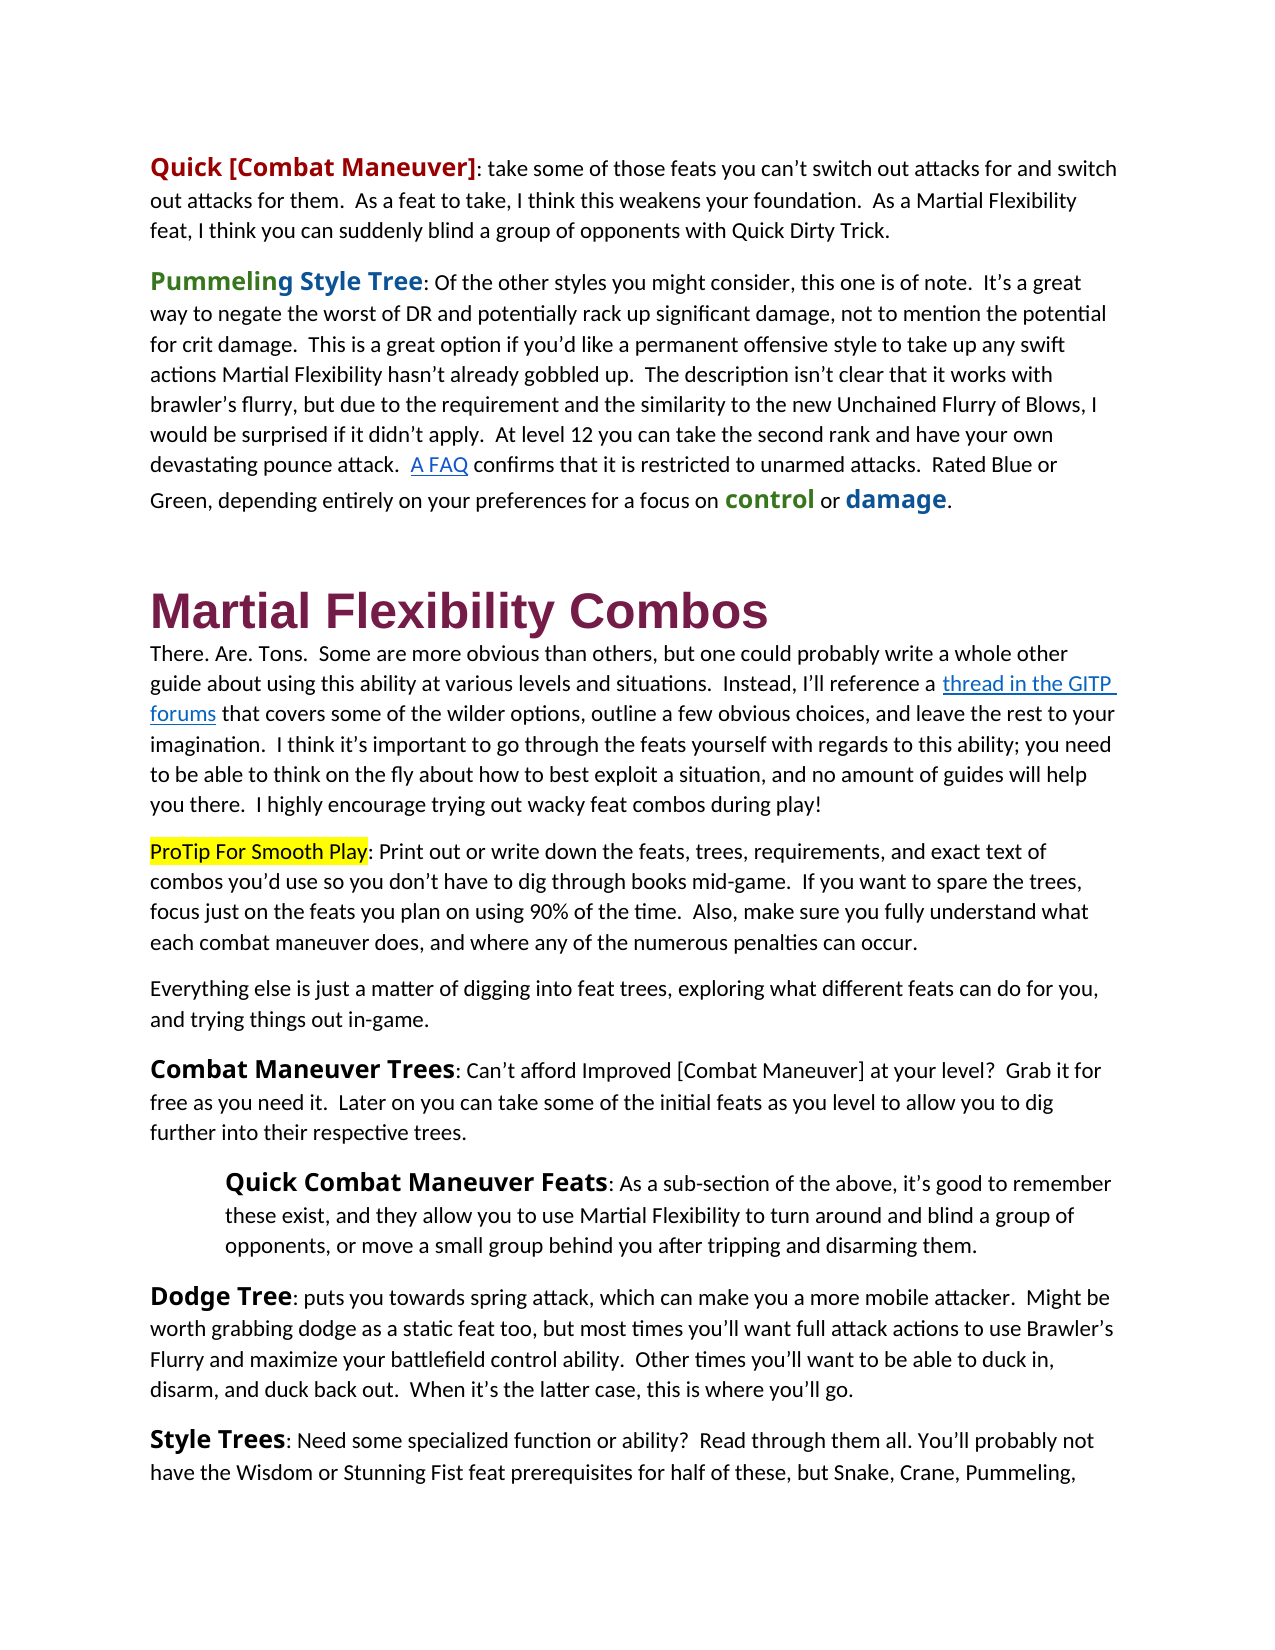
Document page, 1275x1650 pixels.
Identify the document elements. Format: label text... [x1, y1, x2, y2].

text ProTip For Smooth Play: Print out or write down the feats, trees, requirements, and exact text of combos you’d use so you don’t have to dig through books mid-game. If you want to spare the trees, focus just on the feats you plan on using 90% of the time. Also, make sure you fully understand what each combat maneuver does, and where any of the numerous penalties can occur. [150, 837, 1125, 956]
text Style Trees: Need some specialized function or ability? Read through them all. You’ll probably not have the Wisdom or Stunning Fist feat prerequisites for half of these, but Snake, Crane, Pummeling, [150, 1422, 1125, 1486]
text Pummeling Style Tree: Of the other styles you might consider, this one is of note. It’s a great way to negate the worst of DR and potentially rack up significant damage, not to mention the potential for crit damage. This is a great option if you’d like a permanent offensive style to take up any swift actions Martial Flexibility hasn’t already gobbled up. The description isn’t clear that it works with brawler’s flurry, but due to the requirement and the similarity to the new Unchained Flurry of Blows, I would be surprised if it didn’t apply. At level 12 you can take the second rank and have your own devastating pounce attack. A FAQ confirms that it is restricted to unarmed attacks. Rated Blue or Green, depending entirely on your preferences for a focus on control or damage. [150, 263, 1125, 515]
text Quick Combat Maneuver Feats: As a sub-section of the above, it’s good to remember these exist, and they allow you to use Martial Flexibility to turn around and blind a group of opponents, or move a small group behind you after tripping and disarming them. [225, 1165, 1125, 1259]
text Quick [Combat Maneuver]: take some of those feats you can’t switch out attacks for and switch out attacks for them. As a feat to take, I think this weakens your foundation. As a Martial Flexibility feat, I think you can suddenly blind a group of opponents with Quick Dirty Trick. [150, 150, 1125, 244]
text Combat Maneuver Trees: Can’t afford Improved [Combat Maneuver] at your level? Grab it for free as you need it. Later on you can take some of the initial feats as you level to allow you to dig further into their respective trees. [150, 1052, 1125, 1146]
text Dodge Tree: puts you towards spring attack, which can make you a more mobile attacker. Might be worth grabbing dodge as a static feat too, but most times you’ll want full attack actions to use Brawler’s Flurry and maximize your battlefield control ability. Other times you’ll want to be able to duck in, disarm, and duck back out. When it’s the latter case, this is where you’ll go. [150, 1278, 1125, 1403]
text Martial Flexibility Combos [150, 582, 1125, 639]
text Everything else is just a matter of digging into feat trees, exploring what different feats can do for you, and trying things out in-game. [150, 974, 1125, 1033]
text There. Are. Tons. Some are more obvious than others, but one could probably write a whole other guide about using this ability at various levels and situations. Instead, I’ll reference a thread in the GITP forums that covers some of the wilder options, outline a few obvious choices, and leave the rest to your imagination. I think it’s important to go through the feats yourself with regards to this ability; you need to be able to think on the fly about how to best exploit a situation, and no amount of guides will help you there. I highly encourage trying out wacky feat combos during play! [150, 639, 1125, 818]
